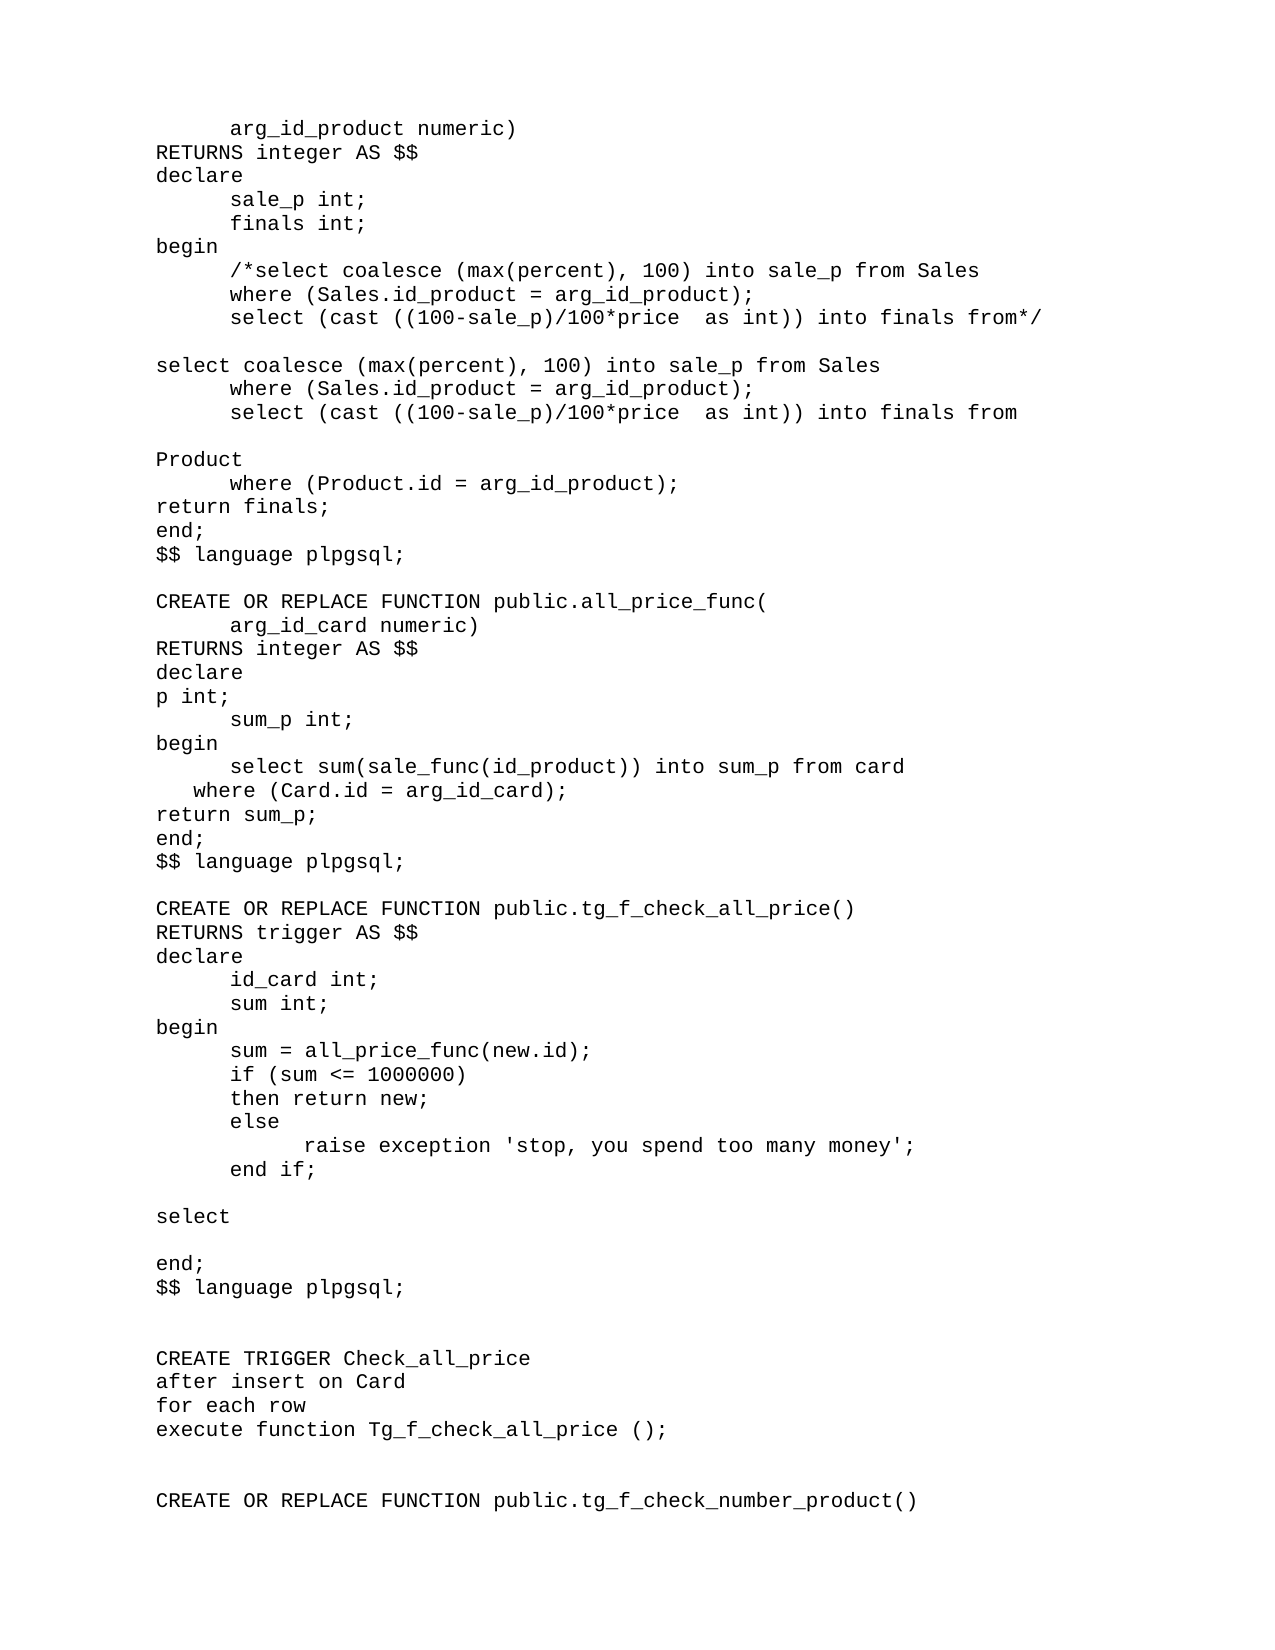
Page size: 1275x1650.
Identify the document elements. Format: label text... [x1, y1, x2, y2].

text select (cast ((100-sale_p)/100*price as int)) into finals from*/ [156, 307, 1157, 331]
text begin [156, 1017, 1157, 1040]
text then return new; [156, 1088, 1157, 1111]
text $$ language plpgsql; [156, 544, 1157, 567]
text arg_id_product numeric) [156, 118, 1157, 142]
text CREATE TRIGGER Check_all_price [156, 1348, 1157, 1371]
text where (Sales.id_product = arg_id_product); [156, 378, 1157, 402]
text return finals; [156, 496, 1157, 520]
text sum_p int; [156, 709, 1157, 733]
text raise exception 'stop, you spend too many money'; [156, 1135, 1157, 1158]
text CREATE OR REPLACE FUNCTION public.tg_f_check_all_price() [156, 898, 1157, 922]
text arg_id_card numeric) [156, 615, 1157, 638]
text end; [156, 827, 1157, 851]
text Product [156, 449, 1157, 473]
text sum = all_price_func(new.id); [156, 1040, 1157, 1064]
text declare [156, 165, 1157, 189]
text for each row [156, 1395, 1157, 1419]
text p int; [156, 686, 1157, 709]
text begin [156, 236, 1157, 260]
text return sum_p; [156, 804, 1157, 827]
text declare [156, 946, 1157, 969]
text RETURNS trigger AS $$ [156, 922, 1157, 946]
text declare [156, 662, 1157, 686]
text end; [156, 1253, 1157, 1277]
text where (Card.id = arg_id_card); [156, 780, 1157, 804]
text RETURNS integer AS $$ [156, 638, 1157, 662]
text id_card int; [156, 969, 1157, 993]
text /*select coalesce (max(percent), 100) into sale_p from Sales [156, 260, 1157, 284]
text select (cast ((100-sale_p)/100*price as int)) into finals from [156, 402, 1157, 426]
text CREATE OR REPLACE FUNCTION public.all_price_func( [156, 591, 1157, 615]
text else [156, 1111, 1157, 1135]
text if (sum <= 1000000) [156, 1064, 1157, 1088]
text RETURNS integer AS $$ [156, 142, 1157, 165]
text finals int; [156, 213, 1157, 236]
text select coalesce (max(percent), 100) into sale_p from Sales [156, 354, 1157, 378]
text select sum(sale_func(id_product)) into sum_p from card [156, 757, 1157, 780]
text $$ language plpgsql; [156, 851, 1157, 875]
text CREATE OR REPLACE FUNCTION public.tg_f_check_number_product() [156, 1489, 1157, 1513]
text execute function Tg_f_check_all_price (); [156, 1419, 1157, 1442]
text after insert on Card [156, 1371, 1157, 1395]
text where (Product.id = arg_id_product); [156, 473, 1157, 496]
text end; [156, 520, 1157, 544]
text sale_p int; [156, 189, 1157, 213]
text begin [156, 733, 1157, 757]
text $$ language plpgsql; [156, 1277, 1157, 1300]
text sum int; [156, 993, 1157, 1017]
text end if; [156, 1158, 1157, 1182]
text select [156, 1206, 1157, 1229]
text where (Sales.id_product = arg_id_product); [156, 284, 1157, 307]
